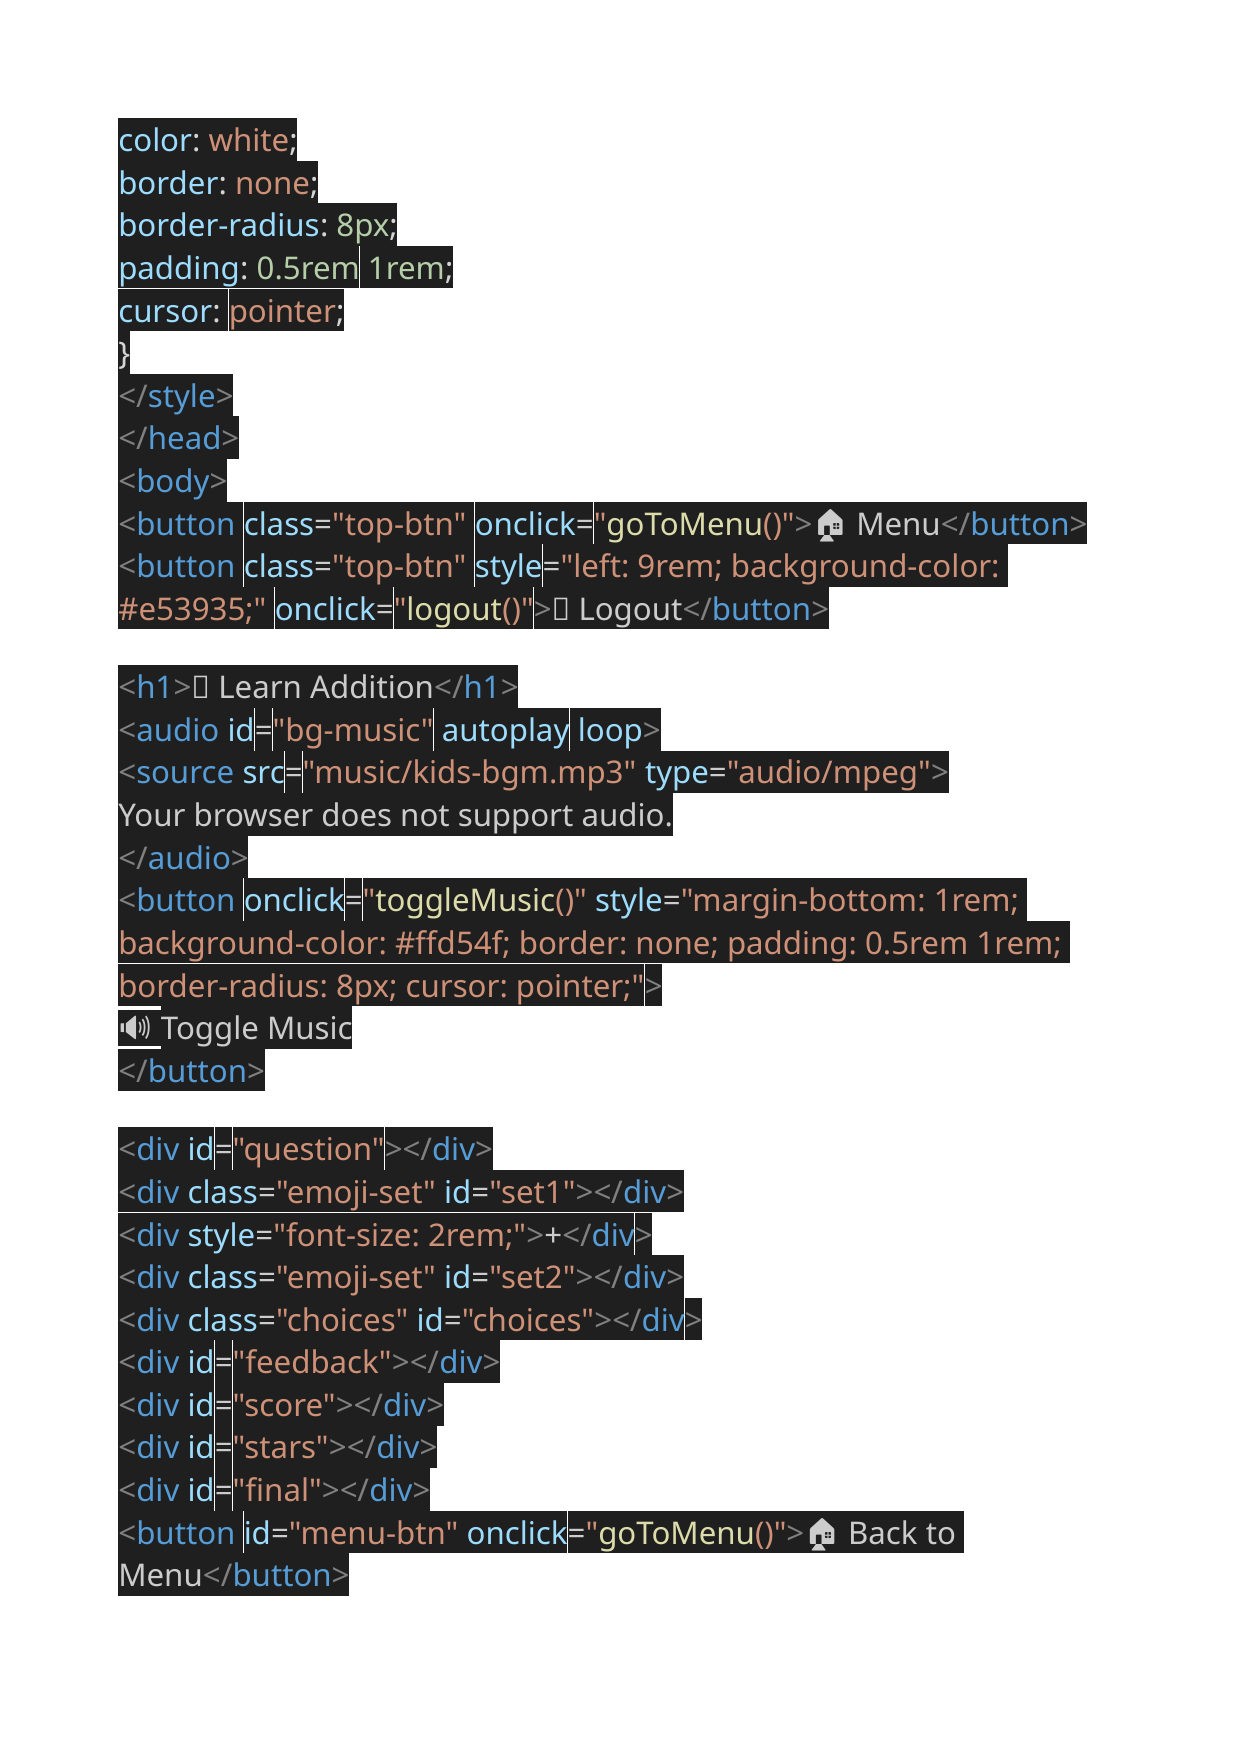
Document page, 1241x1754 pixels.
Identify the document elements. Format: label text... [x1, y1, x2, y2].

text <button class="top-btn" style="left: 9rem; background-color: #e53935;" onclick="logout()">🚪 Logout</button> [118, 544, 1122, 629]
text } [118, 331, 1122, 374]
text <div id="final"></div> [118, 1468, 1122, 1511]
text <div class="emoji-set" id="set1"></div> [118, 1170, 1122, 1212]
text border: none; [118, 161, 1122, 203]
text </button> [118, 1049, 1122, 1091]
text <div id="stars"></div> [118, 1426, 1122, 1468]
text Your browser does not support audio. [118, 793, 1122, 836]
text 🔊 Toggle Music [118, 1006, 1122, 1049]
text </audio> [118, 836, 1122, 878]
text <source src="music/kids-bgm.mp3" type="audio/mpeg"> [118, 751, 1122, 793]
text <div class="choices" id="choices"></div> [118, 1298, 1122, 1340]
text border-radius: 8px; [118, 203, 1122, 246]
text </head> [118, 416, 1122, 459]
text <h1>➕ Learn Addition</h1> [118, 665, 1122, 708]
text padding: 0.5rem 1rem; [118, 246, 1122, 288]
text <div class="emoji-set" id="set2"></div> [118, 1255, 1122, 1298]
text <div id="question"></div> [118, 1127, 1122, 1170]
text <div id="feedback"></div> [118, 1340, 1122, 1383]
text <button id="menu-btn" onclick="goToMenu()">🏠 Back to Menu</button> [118, 1511, 1122, 1596]
text color: white; [118, 118, 1122, 161]
text <button class="top-btn" onclick="goToMenu()">🏠 Menu</button> [118, 502, 1122, 544]
text <div style="font-size: 2rem;">+</div> [118, 1212, 1122, 1255]
text </style> [118, 374, 1122, 416]
text <audio id="bg-music" autoplay loop> [118, 708, 1122, 751]
text <body> [118, 459, 1122, 502]
text cursor: pointer; [118, 288, 1122, 331]
text <div id="score"></div> [118, 1383, 1122, 1426]
text <button onclick="toggleMusic()" style="margin-bottom: 1rem; background-color: #ffd54f; border: none; padding: 0.5rem 1rem; border-radius: 8px; cursor: pointer;"> [118, 878, 1122, 1006]
